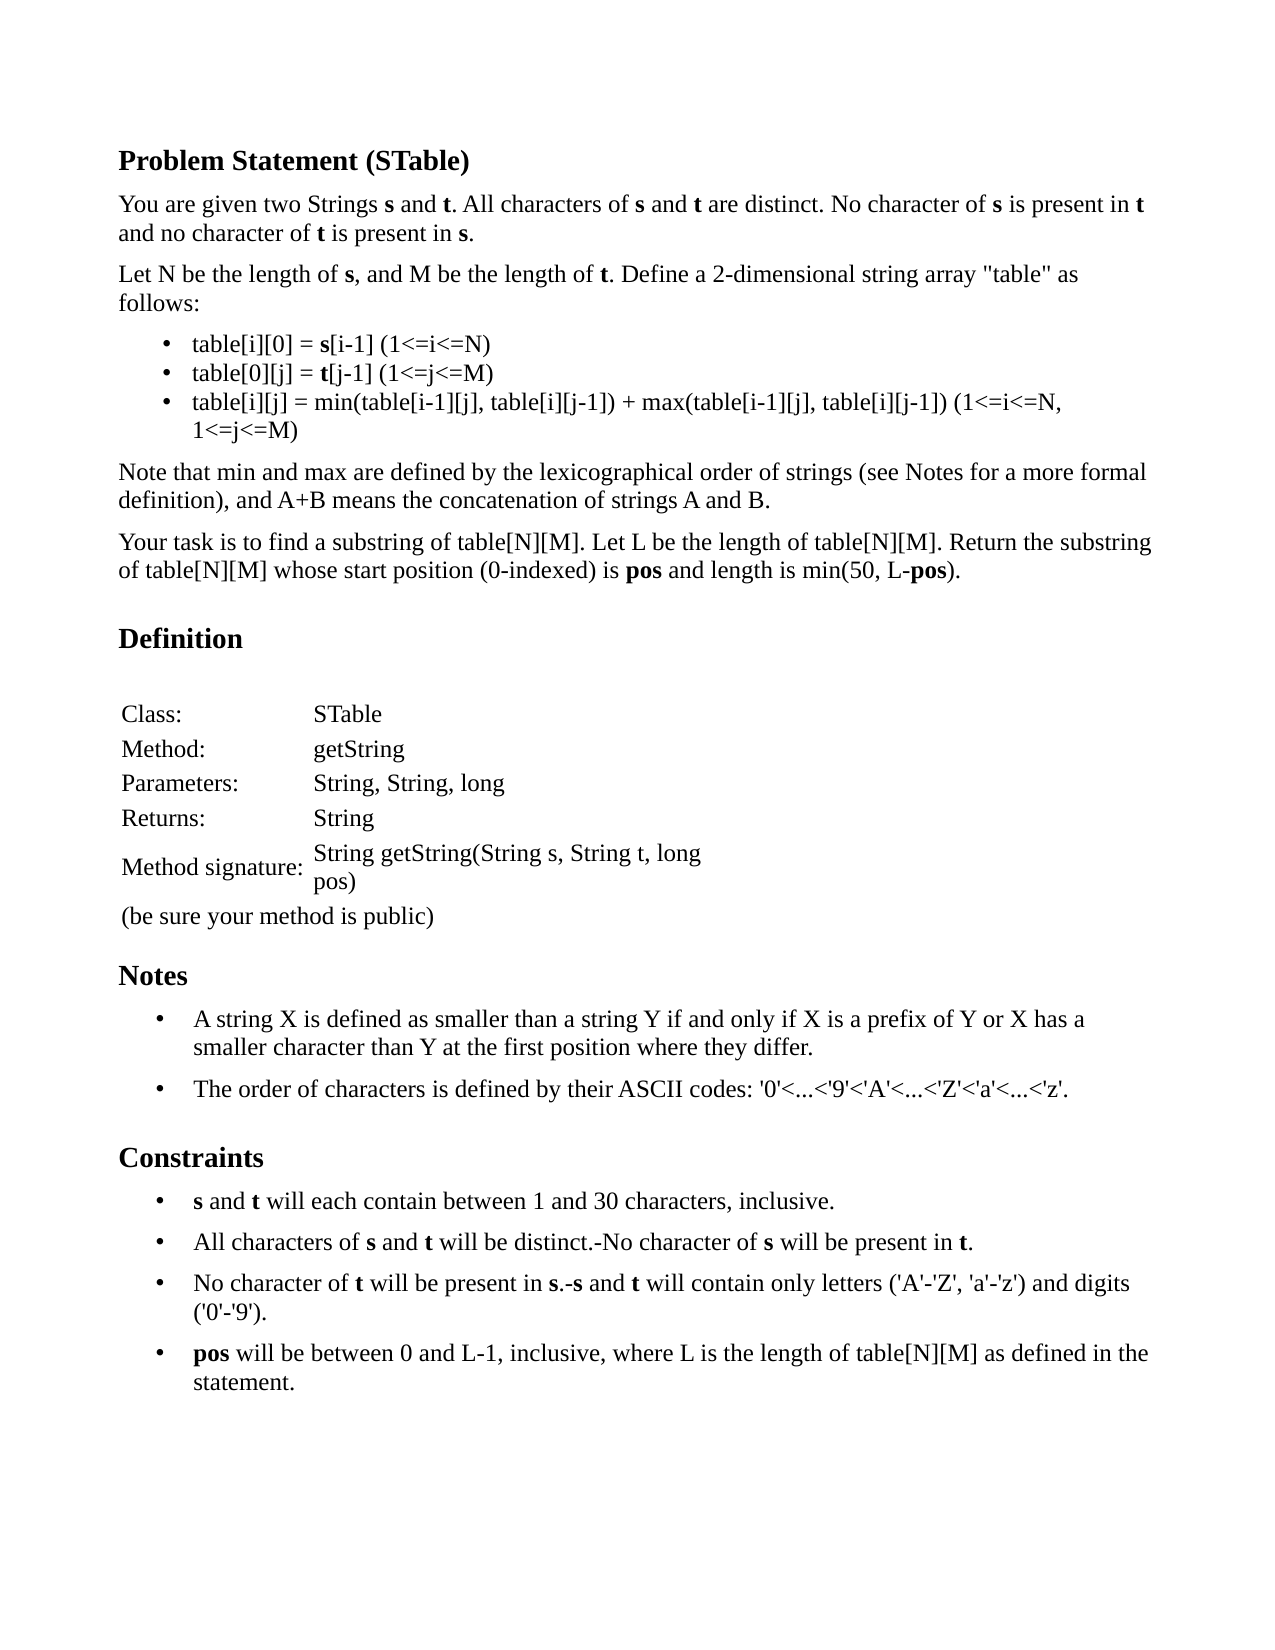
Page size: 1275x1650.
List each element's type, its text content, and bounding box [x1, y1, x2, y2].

list All characters of s and t will be distinct.-No character of s will be present in t. [156, 1227, 1157, 1256]
list pos will be between 0 and L-1, inclusive, where L is the length of table[N][M] as defined in the statement. [156, 1338, 1157, 1396]
table_cell (be sure your method is public) [118, 898, 753, 933]
subtitle Constraints [118, 1140, 1157, 1173]
table_cell getString [310, 731, 753, 766]
subtitle Problem Statement (STable) [118, 143, 1157, 177]
list The order of characters is defined by their ASCII codes: '0'<...<'9'<'A'<...<'Z'<'a'<...<'z'. [156, 1074, 1157, 1102]
table_cell Returns: [118, 800, 310, 835]
table_cell Parameters: [118, 766, 310, 800]
list s and t will each contain between 1 and 30 characters, inclusive. [156, 1186, 1157, 1215]
subtitle Definition [118, 622, 1157, 655]
list No character of t will be present in s.-s and t will contain only letters ('A'-'Z', 'a'-'z') and digits ('0'-'9'). [156, 1268, 1157, 1326]
table_cell String [310, 800, 753, 835]
table_header Class: [118, 696, 310, 731]
table_cell Method signature: [118, 835, 310, 898]
table_cell String getString(String s, String t, long pos) [310, 835, 753, 898]
text Your task is to find a substring of table[N][M]. Let L be the length of table[N][M]. Return the substring of table[N][M] whose start position (0-indexed) is pos and length is min(50, L-pos). [118, 527, 1157, 584]
table_header STable [310, 696, 753, 731]
table_cell String, String, long [310, 766, 753, 800]
text Let N be the length of s, and M be the length of t. Define a 2-dimensional string array "table" as follows: [118, 259, 1157, 317]
list A string X is defined as smaller than a string Y if and only if X is a prefix of Y or X has a smaller character than Y at the first position where they differ. [156, 1004, 1157, 1061]
subtitle Notes [118, 958, 1157, 991]
list table[i][0] = s[i-1] (1<=i<=N) [162, 329, 1157, 358]
text You are given two Strings s and t. All characters of s and t are distinct. No character of s is present in t and no character of t is present in s. [118, 189, 1157, 247]
text Note that min and max are defined by the lexicographical order of strings (see Notes for a more formal definition), and A+B means the concatenation of strings A and B. [118, 457, 1157, 514]
list table[i][j] = min(table[i-1][j], table[i][j-1]) + max(table[i-1][j], table[i][j-1]) (1<=i<=N, 1<=j<=M) [162, 387, 1157, 444]
table_cell Method: [118, 731, 310, 766]
list table[0][j] = t[j-1] (1<=j<=M) [162, 358, 1157, 387]
